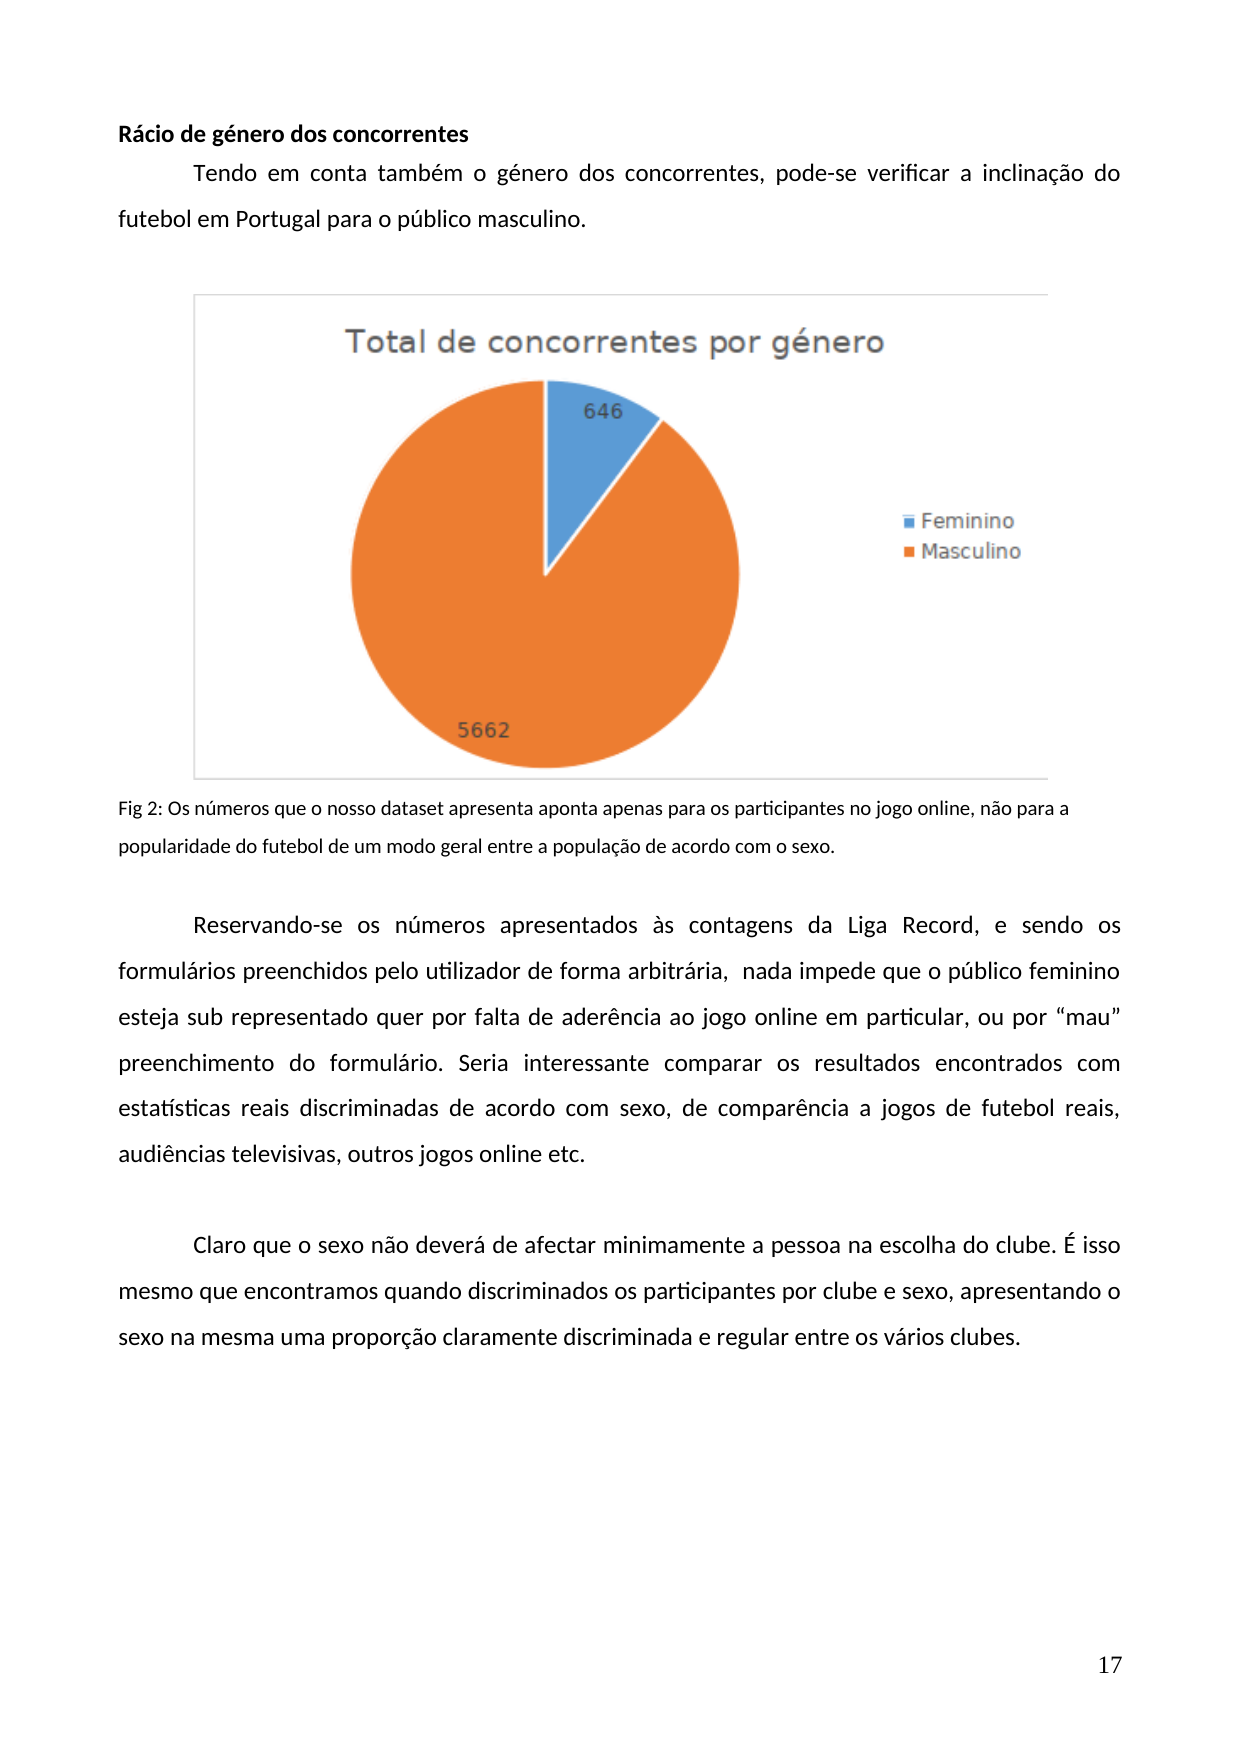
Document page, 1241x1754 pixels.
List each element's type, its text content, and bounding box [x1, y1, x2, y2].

subtitle Rácio de género dos concorrentes [118, 118, 1122, 149]
text Claro que o sexo não deverá de afectar minimamente a pessoa na escolha do clube. É isso mesmo que encontramos quando discriminados os participantes por clube e sexo, apresentando o sexo na mesma uma proporção claramente discriminada e regular entre os vários clubes. [118, 1230, 1122, 1352]
text Fig 2: Os números que o nosso dataset apresenta aponta apenas para os participantes no jogo online, não para a popularidade do futebol de um modo geral entre a população de acordo com o sexo. [118, 795, 1122, 859]
picture [192, 294, 1048, 780]
text Reservando-se os números apresentados às contagens da Liga Record, e sendo os formulários preenchidos pelo utilizador de forma arbitrária, nada impede que o público feminino esteja sub representado quer por falta de aderência ao jogo online em particular, ou por “mau” preenchimento do formulário. Seria interessante comparar os resultados encontrados com estatísticas reais discriminadas de acordo com sexo, de comparência a jogos de futebol reais, audiências televisivas, outros jogos online etc. [118, 909, 1122, 1169]
text Tendo em conta também o género dos concorrentes, pode-se verificar a inclinação do futebol em Portugal para o público masculino. [118, 157, 1122, 233]
